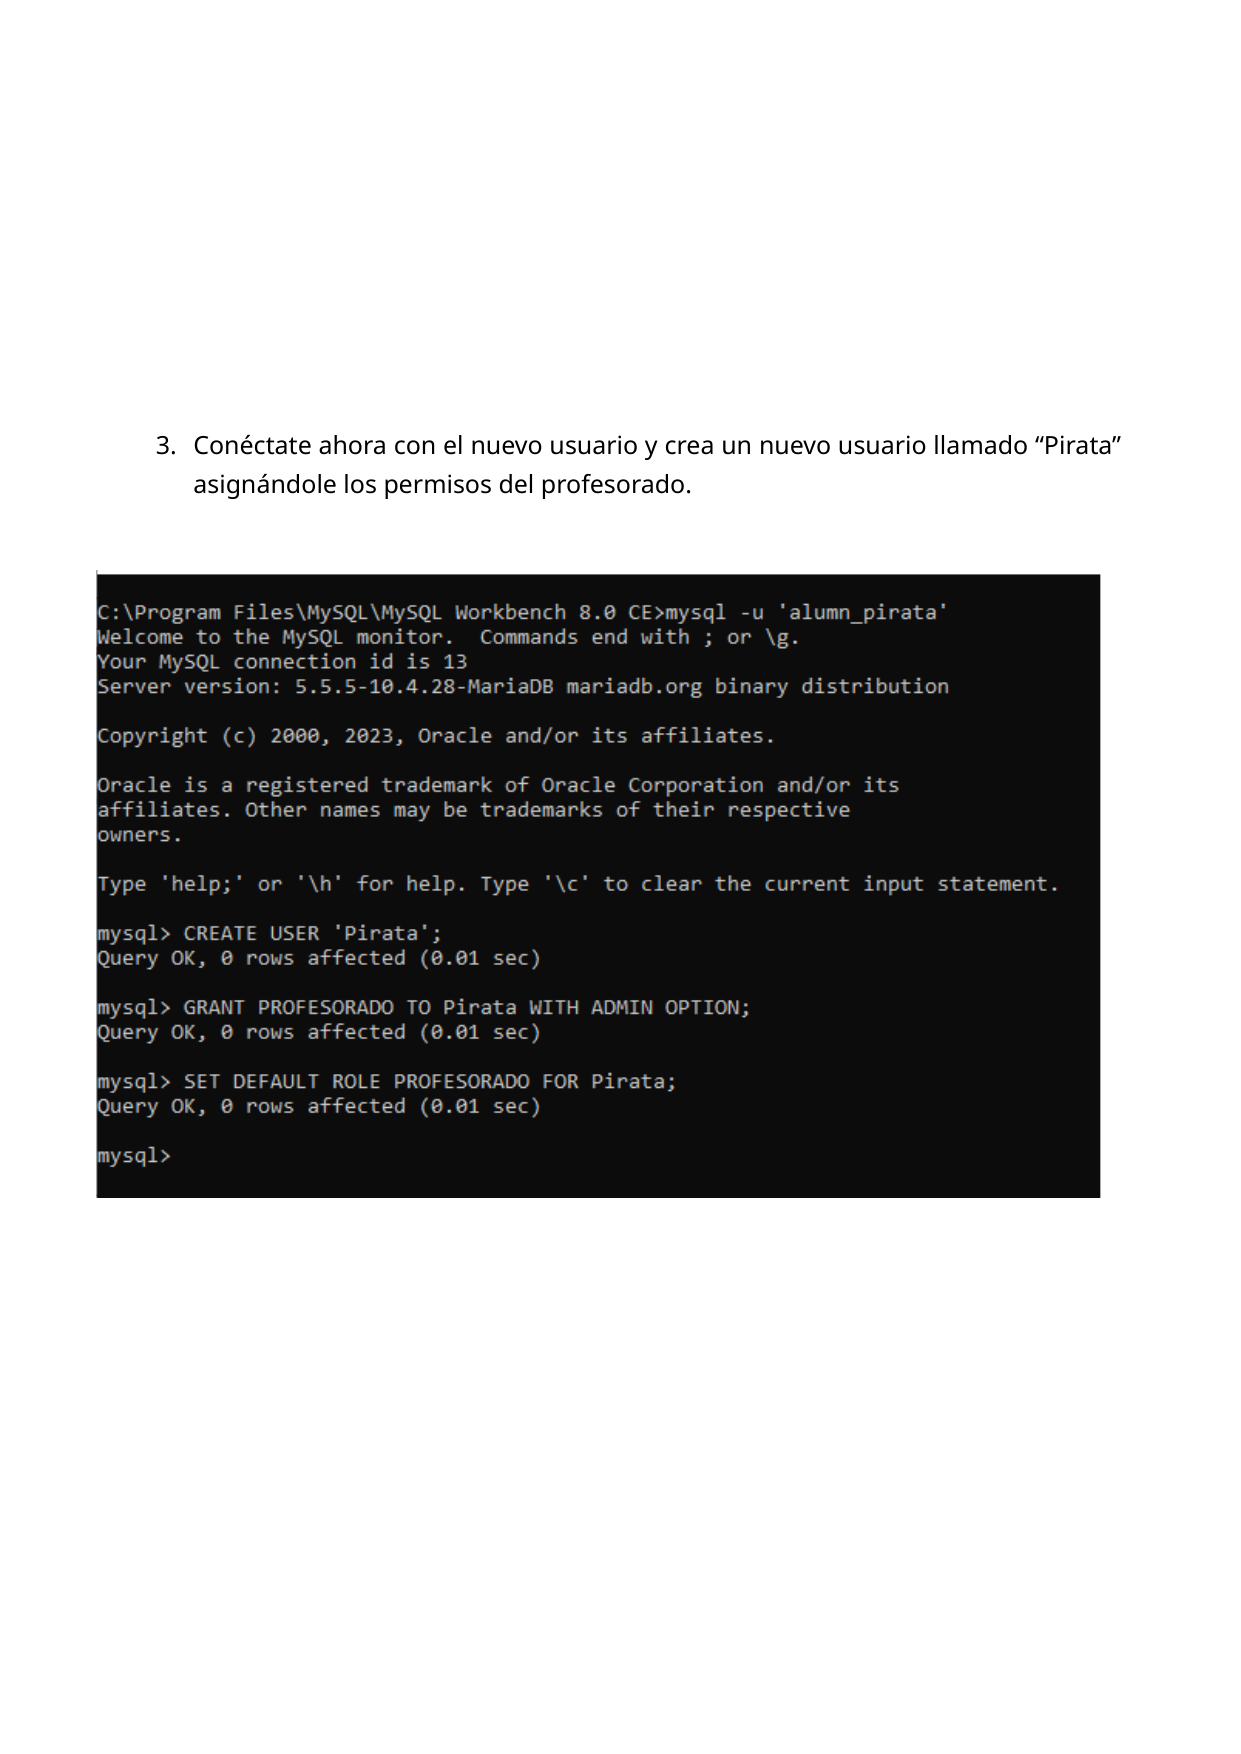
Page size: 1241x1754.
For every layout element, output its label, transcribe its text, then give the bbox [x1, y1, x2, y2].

list Conéctate ahora con el nuevo usuario y crea un nuevo usuario llamado “Pirata” asignándole los permisos del profesorado. [156, 427, 1122, 501]
picture [96, 570, 1101, 1198]
